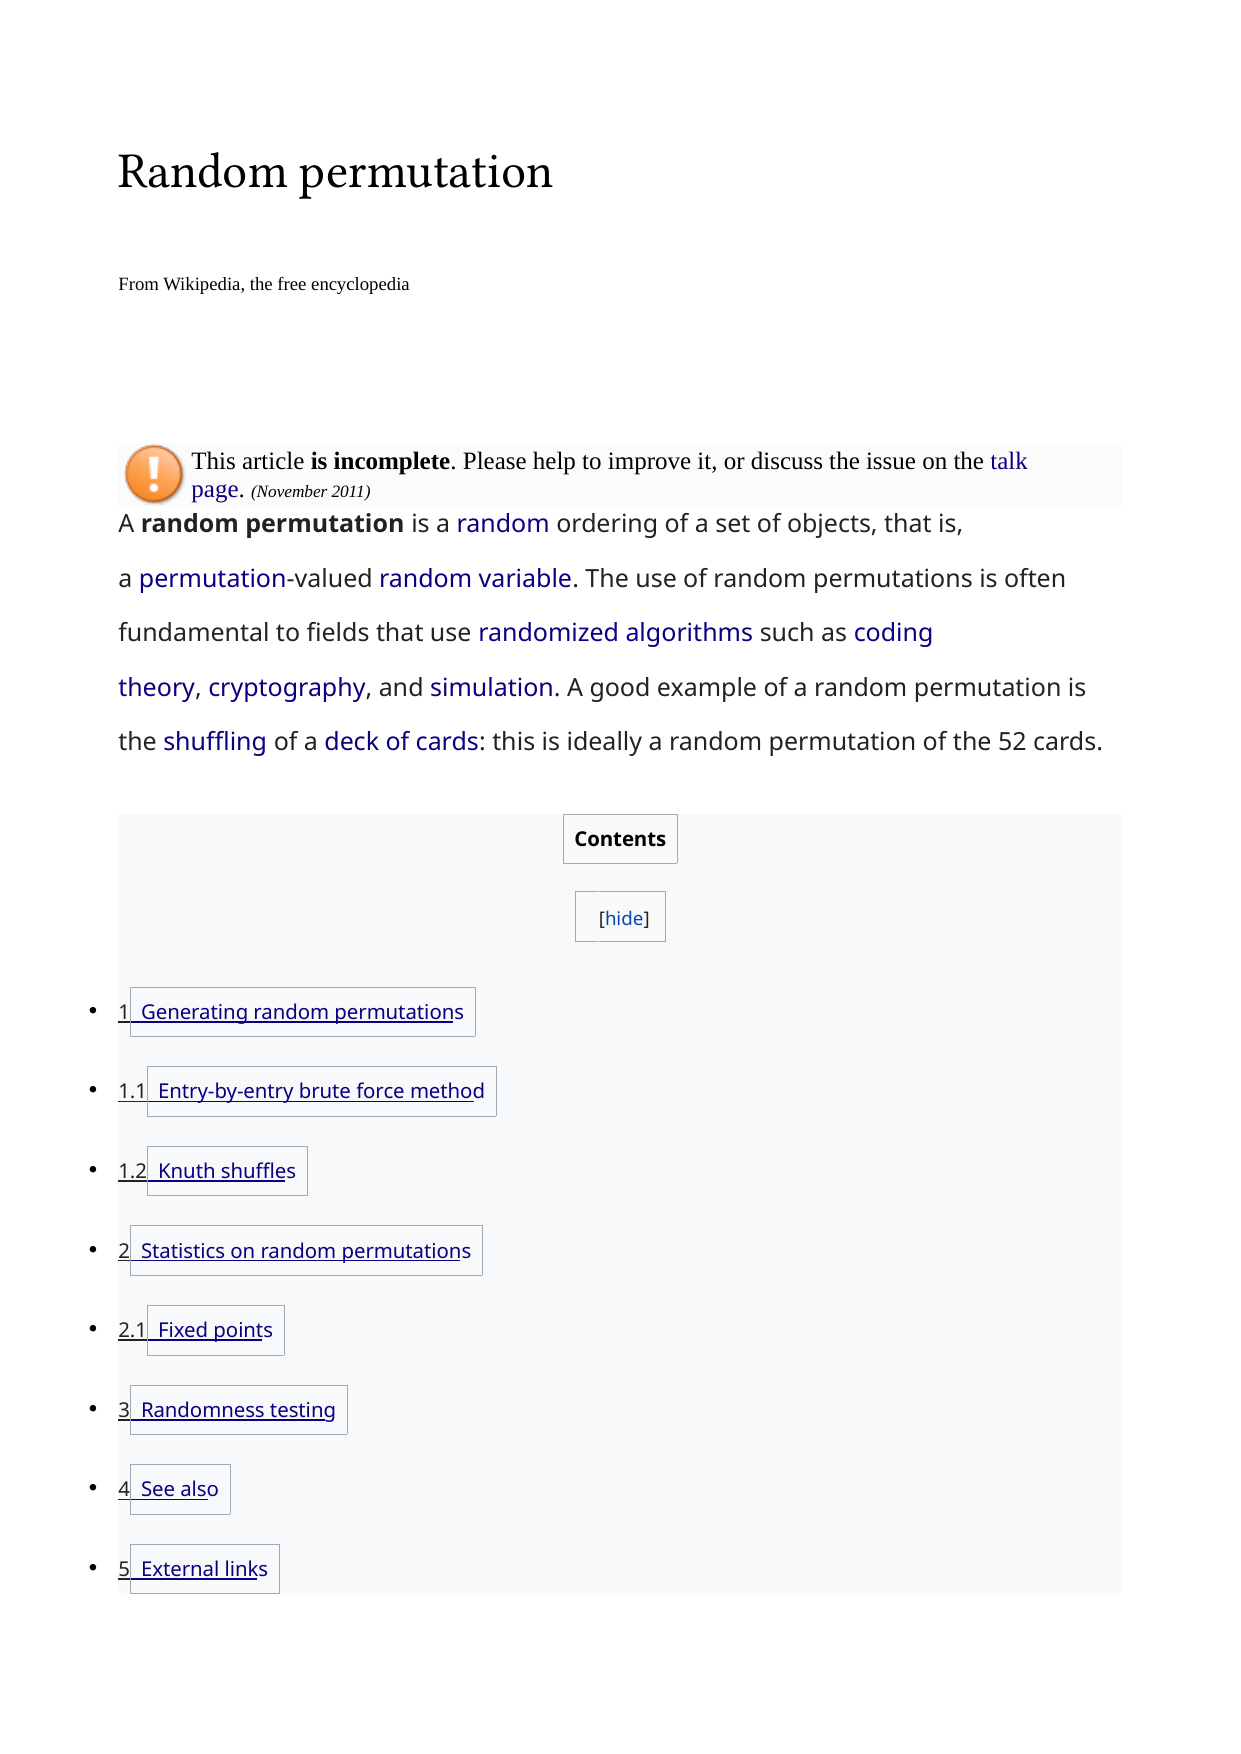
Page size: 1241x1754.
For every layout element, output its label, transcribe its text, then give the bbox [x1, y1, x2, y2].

text [hide] [576, 892, 665, 941]
text [118, 891, 575, 942]
list Knuth shuffles [148, 1147, 307, 1195]
text [666, 891, 1122, 942]
list Generating random permutations [131, 988, 475, 1036]
table_header [186, 443, 191, 506]
table_header This article is incomplete. Please help to improve it, or discuss the issue on the talk page. (November 2011) [191, 443, 1122, 506]
list 3Randomness testing [118, 1384, 347, 1419]
list Statistics on random permutations [131, 1226, 482, 1275]
list See also [131, 1465, 230, 1514]
list External links [131, 1545, 279, 1593]
list 5 [118, 1544, 130, 1578]
list [231, 1464, 1122, 1514]
table_header [118, 443, 123, 506]
list Entry-by-entry brute force method [148, 1067, 496, 1116]
list [280, 1544, 1122, 1593]
list 2.1 [118, 1305, 147, 1339]
list [285, 1305, 1122, 1355]
subtitle Contents [118, 813, 677, 863]
list [476, 987, 1122, 1036]
list Fixed points [148, 1306, 284, 1355]
picture [123, 443, 186, 506]
list [118, 1182, 147, 1196]
list [497, 1066, 1122, 1116]
list 3Randomness testing [131, 1386, 347, 1434]
text A random permutation is a random ordering of a set of objects, that is, a permutation-valued random variable. The use of random permutations is often fundamental to fields that use randomized algorithms such as coding theory, cryptography, and simulation. A good example of a random permutation is the shuffling of a deck of cards: this is ideally a random permutation of the 52 cards. [118, 506, 1122, 758]
list [308, 1146, 1122, 1196]
list [118, 1341, 147, 1355]
subtitle Random permutation [118, 143, 1122, 200]
list 3Randomness testing [348, 1384, 1122, 1434]
list [483, 1225, 1122, 1275]
text From Wikipedia, the free encyclopedia [118, 273, 1122, 295]
list 1 [118, 987, 130, 1021]
subtitle [678, 813, 1122, 863]
list 4 [118, 1464, 130, 1499]
list 2 [118, 1225, 130, 1260]
list 1.1 [118, 1066, 147, 1101]
list 1.2 [118, 1146, 147, 1180]
